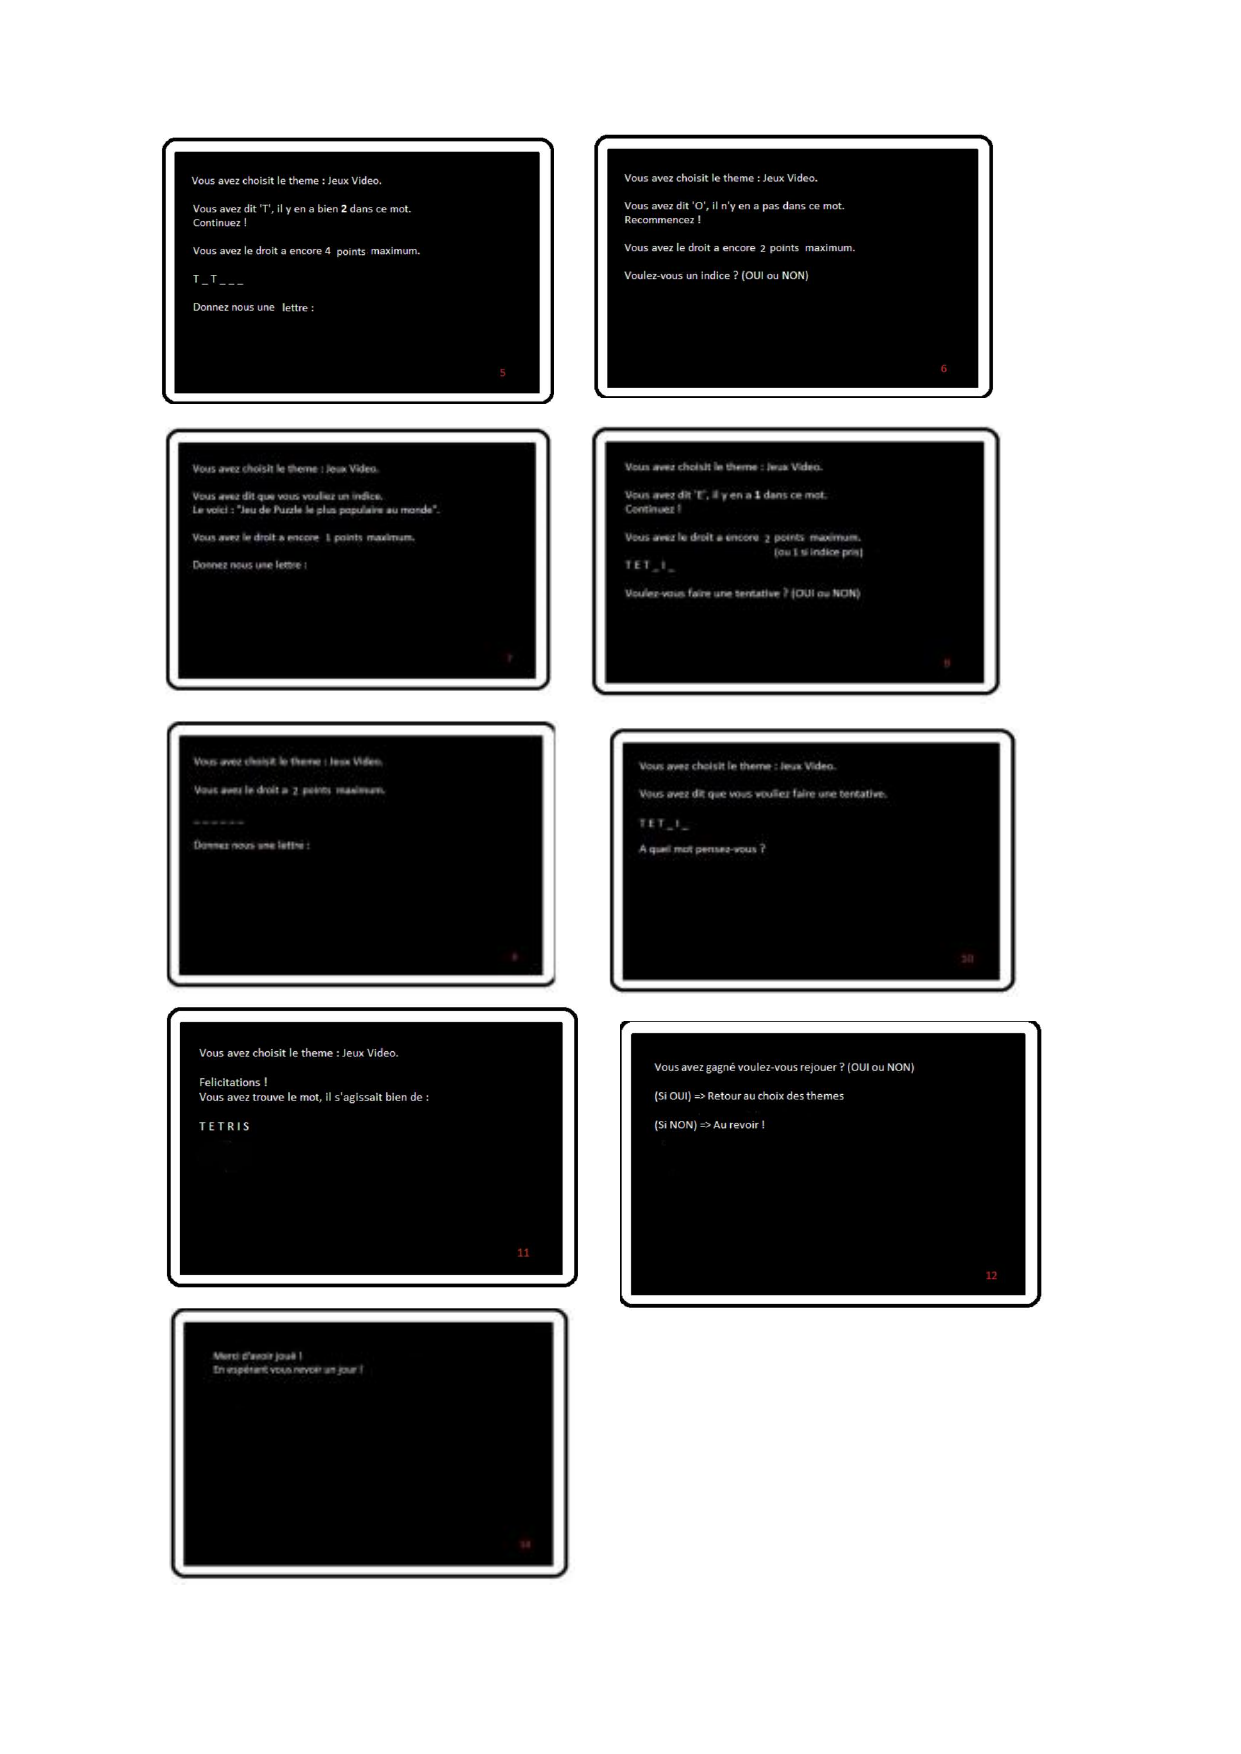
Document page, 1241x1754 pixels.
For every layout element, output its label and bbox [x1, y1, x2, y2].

picture [589, 425, 1003, 704]
picture [594, 133, 994, 398]
picture [166, 1004, 579, 1288]
picture [165, 426, 554, 696]
picture [609, 727, 1020, 997]
picture [166, 720, 560, 995]
picture [168, 1308, 575, 1585]
picture [620, 1021, 1044, 1311]
picture [160, 132, 554, 404]
